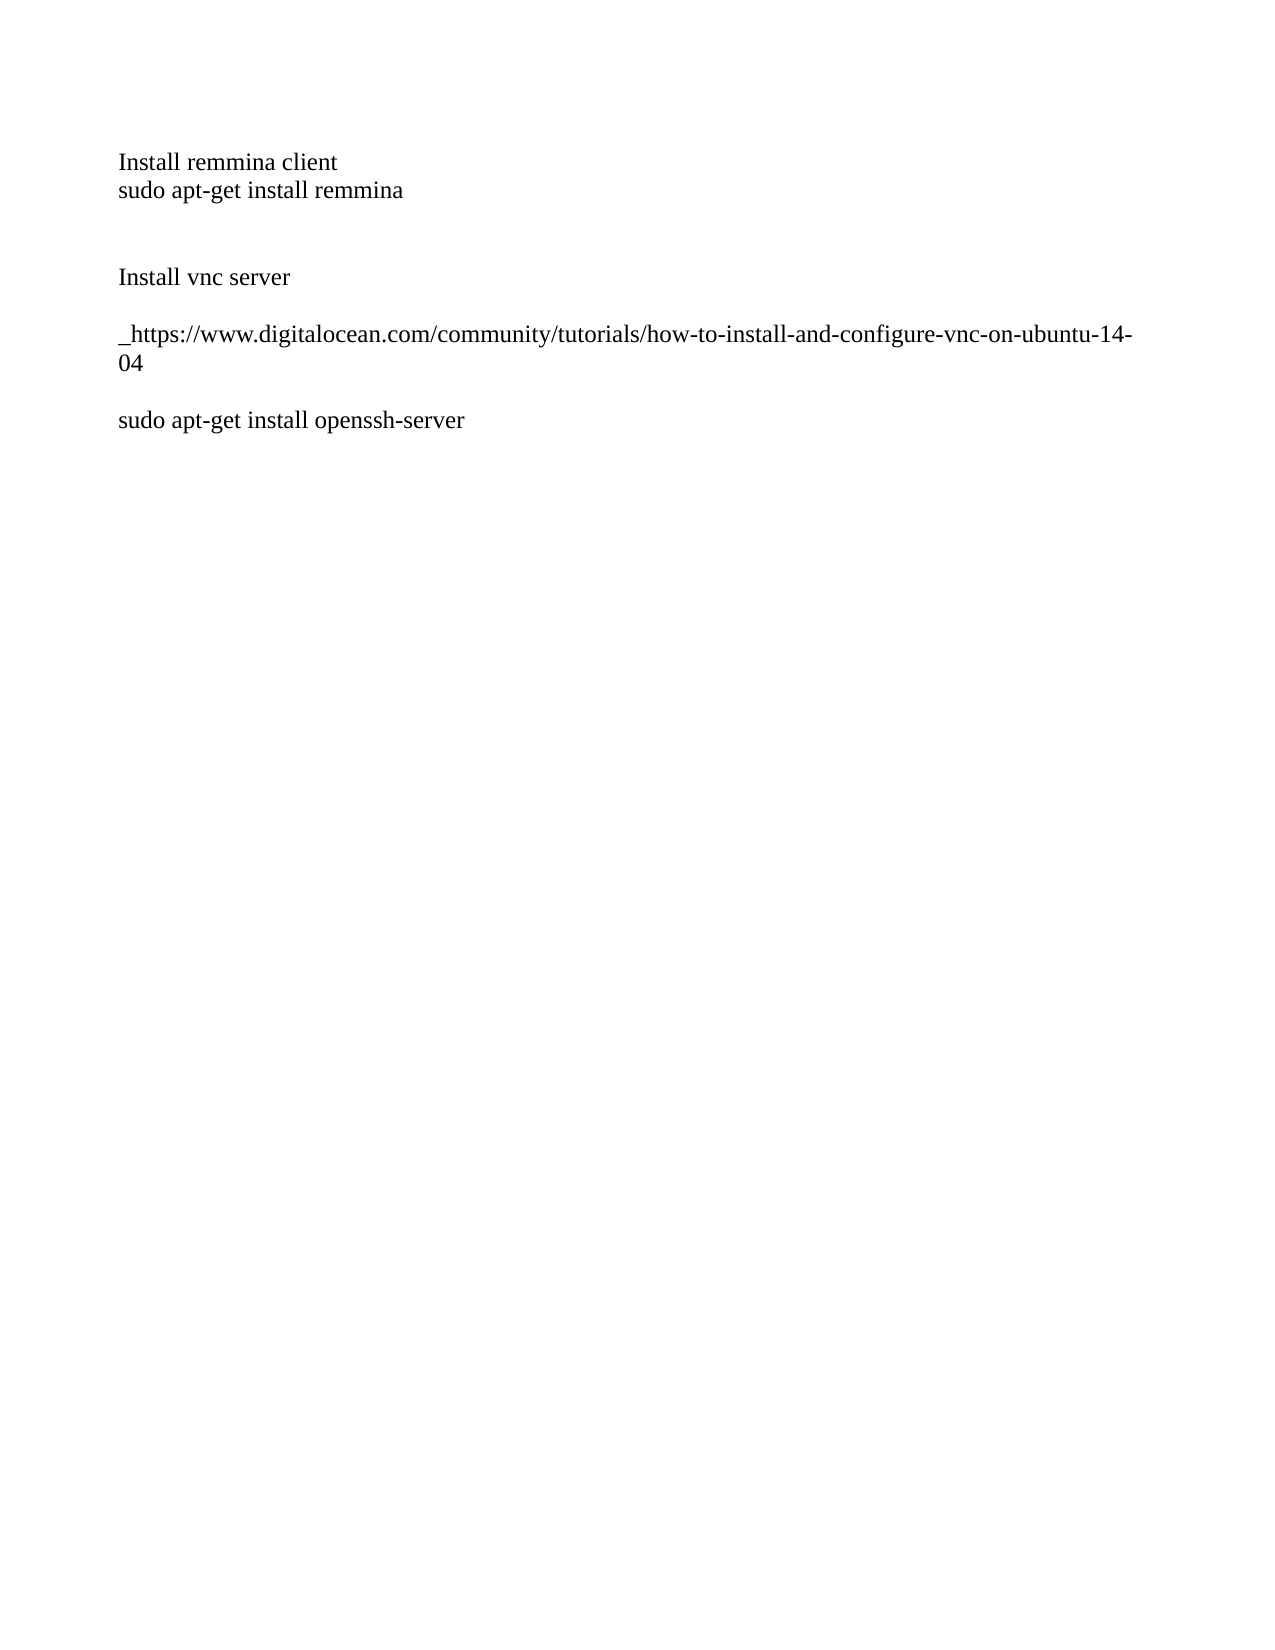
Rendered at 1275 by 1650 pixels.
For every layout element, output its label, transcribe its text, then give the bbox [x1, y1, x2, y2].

text sudo apt-get install openssh-server [118, 406, 1157, 434]
text _https://www.digitalocean.com/community/tutorials/how-to-install-and-configure-vnc-on-ubuntu-14-04 [118, 319, 1157, 377]
text Install vnc server [118, 262, 1157, 291]
text Install remmina client [118, 147, 1157, 176]
text sudo apt-get install remmina [118, 176, 1157, 204]
